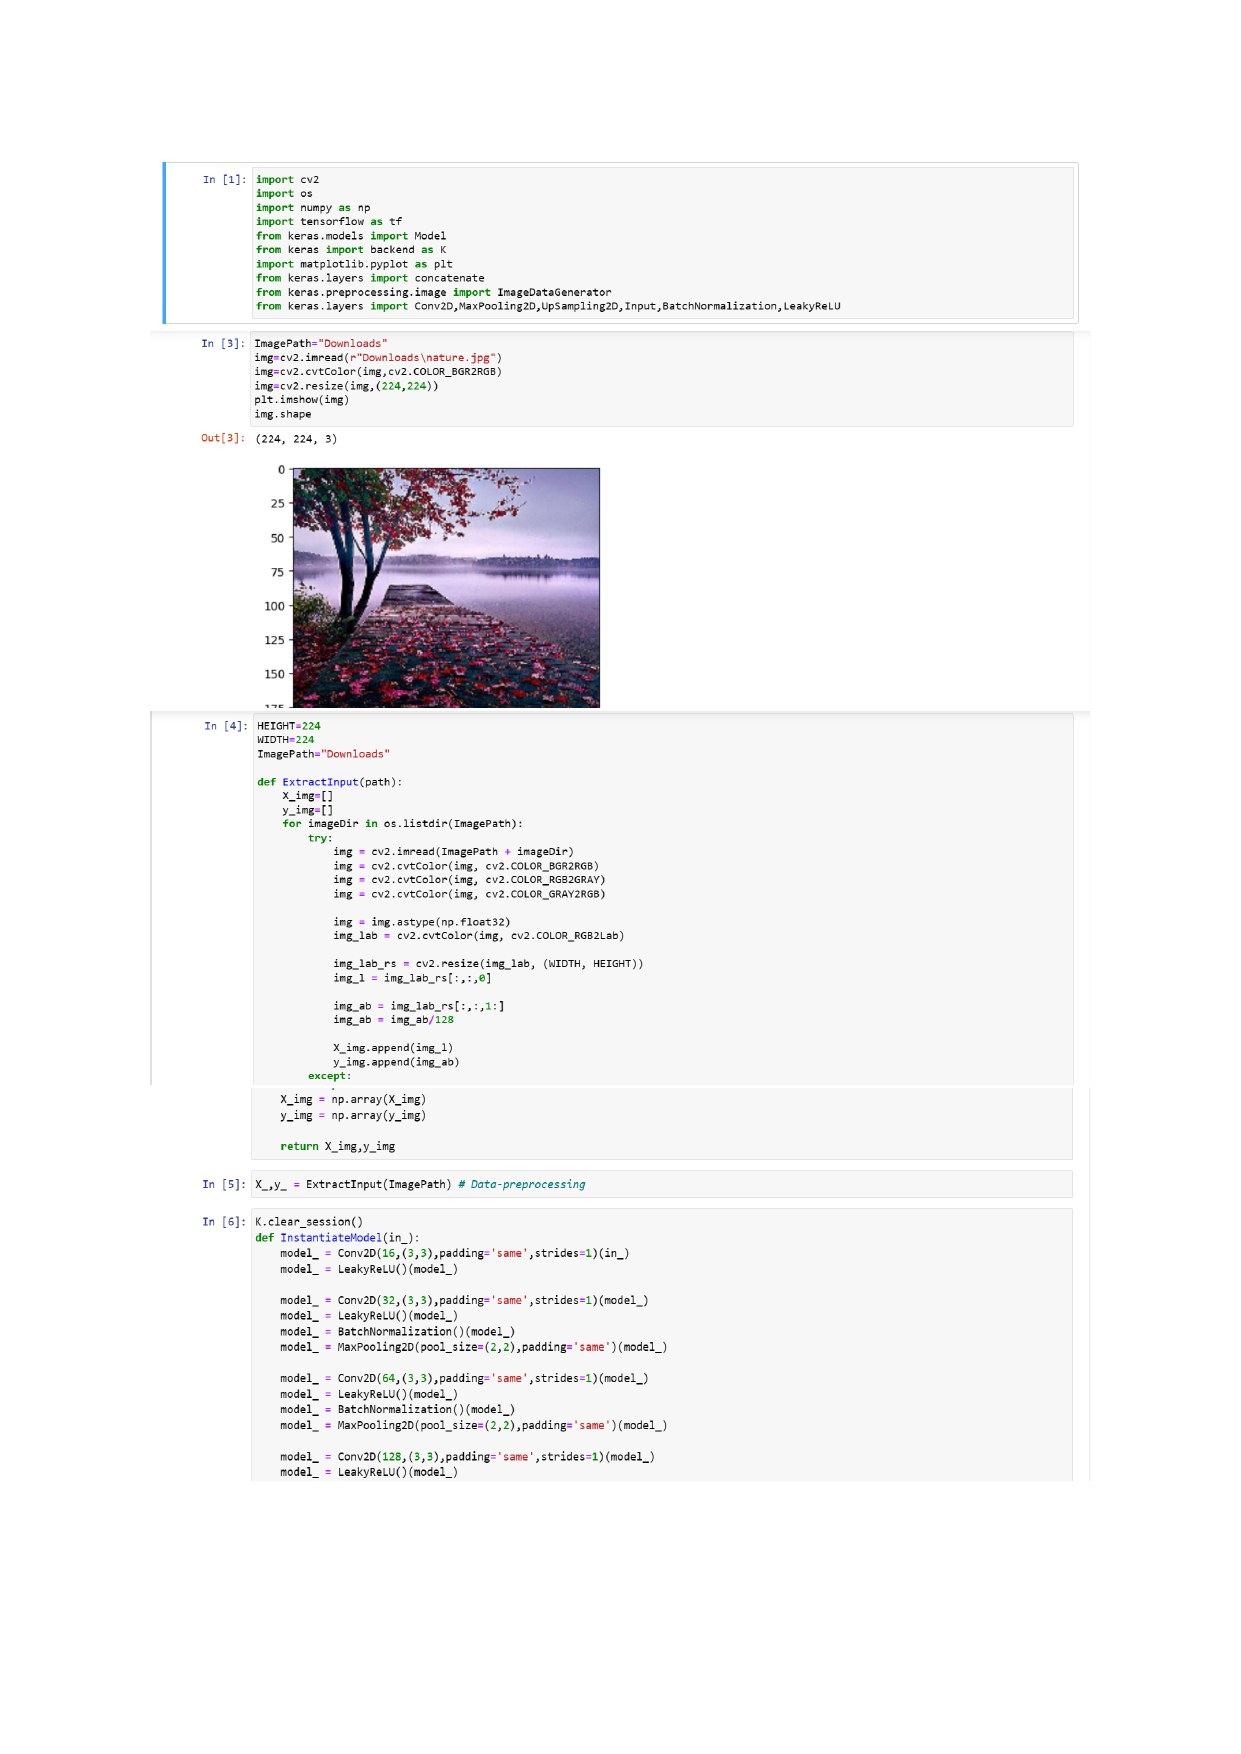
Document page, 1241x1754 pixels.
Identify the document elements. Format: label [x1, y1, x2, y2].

picture [150, 1088, 1091, 1484]
picture [150, 150, 1091, 327]
picture [150, 711, 1091, 1085]
picture [150, 331, 1091, 708]
